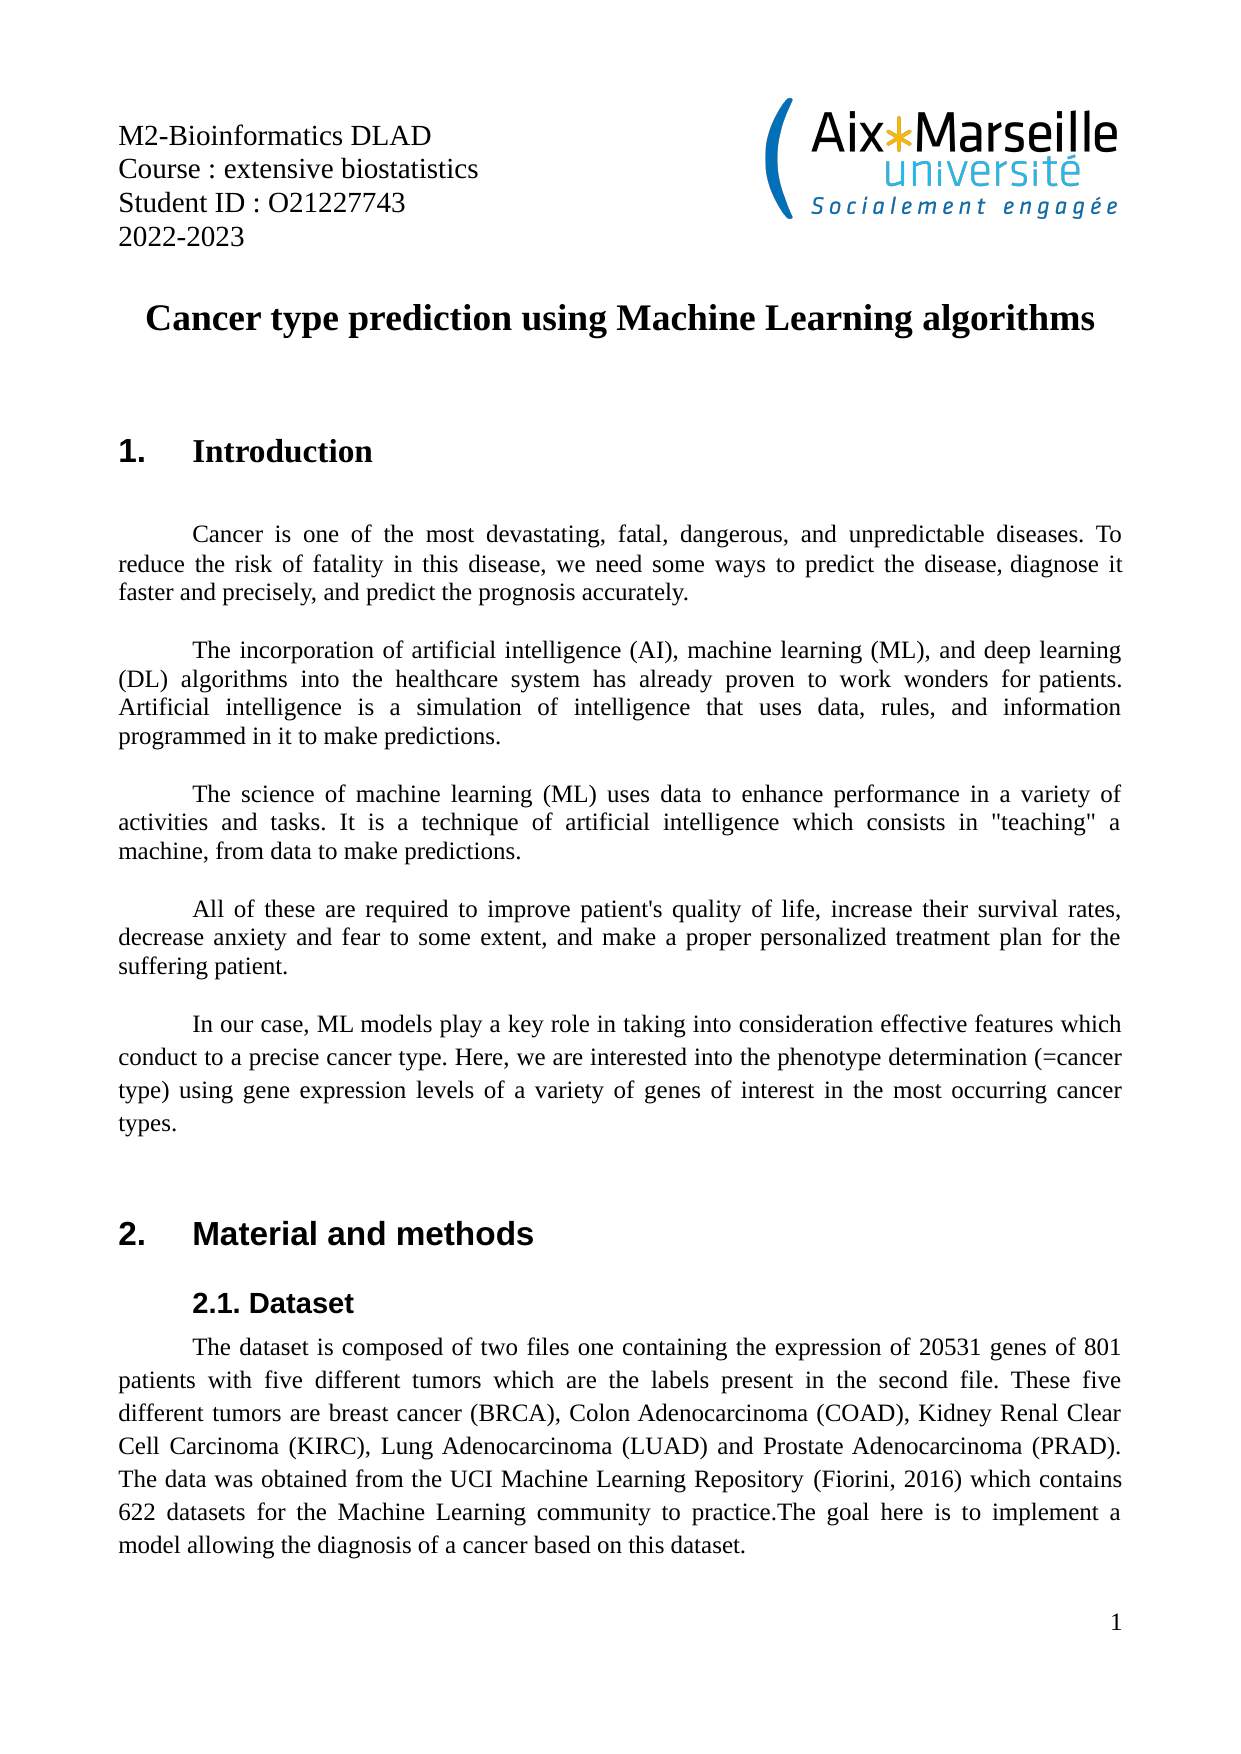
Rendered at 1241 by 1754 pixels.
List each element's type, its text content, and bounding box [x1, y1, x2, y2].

text The science of machine learning (ML) uses data to enhance performance in a variety of activities and tasks. It is a technique of artificial intelligence which consists in "teaching" a machine, from data to make predictions. [118, 779, 1122, 865]
subtitle Introduction [118, 431, 1122, 469]
text Cancer is one of the most devastating, fatal, dangerous, and unpredictable diseases. To reduce the risk of fatality in this disease, we need some ways to predict the disease, diagnose it faster and precisely, and predict the prognosis accurately. [118, 515, 1122, 606]
text Course : extensive biostatistics [118, 152, 765, 185]
text Student ID : O21227743 [118, 185, 765, 219]
text All of these are required to improve patient's quality of life, increase their survival rates, decrease anxiety and fear to some extent, and make a proper personalized treatment plan for the suffering patient. [118, 894, 1122, 980]
picture [765, 98, 1117, 219]
text M2-Bioinformatics DLAD [118, 118, 765, 152]
text In our case, ML models play a key role in taking into consideration effective features which conduct to a precise cancer type. Here, we are interested into the phenotype determination (=cancer type) using gene expression levels of a variety of genes of interest in the most occurring cancer types. [118, 1009, 1122, 1137]
subtitle Material and methods [118, 1214, 1122, 1252]
text The dataset is composed of two files one containing the expression of 20531 genes of 801 patients with five different tumors which are the labels present in the second file. These five different tumors are breast cancer (BRCA), Colon Adenocarcinoma (COAD), Kidney Renal Clear Cell Carcinoma (KIRC), Lung Adenocarcinoma (LUAD) and Prostate Adenocarcinoma (PRAD). The data was obtained from the UCI Machine Learning Repository (Fiorini, 2016) which contains 622 datasets for the Machine Learning community to practice.The goal here is to implement a model allowing the diagnosis of a cancer based on this dataset. [118, 1332, 1122, 1559]
text 2022-2023 [118, 219, 1122, 252]
text The incorporation of artificial intelligence (AI), machine learning (ML), and deep learning (DL) algorithms into the healthcare system has already proven to work wonders for patients. Artificial intelligence is a simulation of intelligence that uses data, rules, and information programmed in it to make predictions. [118, 635, 1122, 750]
subtitle 2.1. Dataset [118, 1286, 1122, 1319]
text Cancer type prediction using Machine Learning algorithms [118, 295, 1122, 338]
